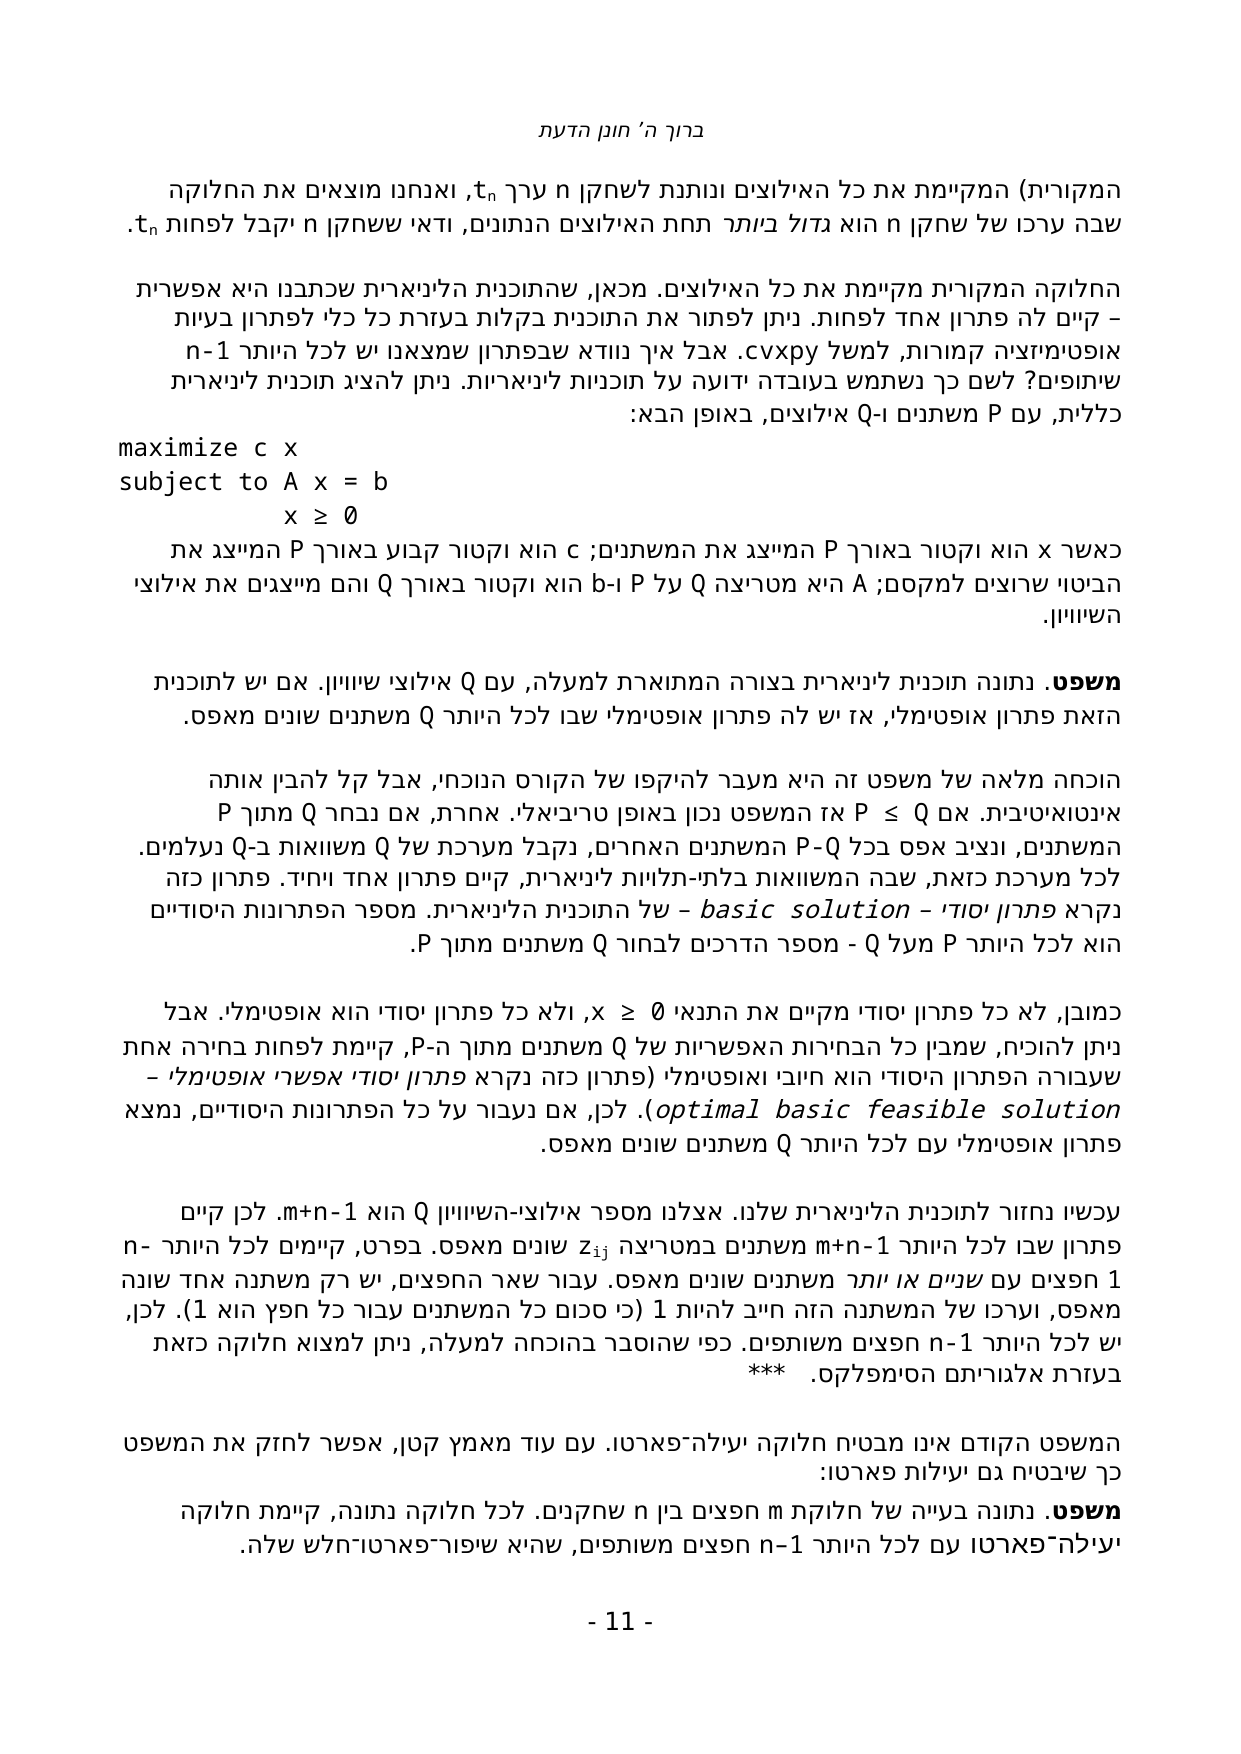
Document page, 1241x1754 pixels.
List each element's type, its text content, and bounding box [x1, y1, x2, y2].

text עכשיו נחזור לתוכנית הליניארית שלנו. אצלנו מספר אילוצי-השיוויון Q הוא m+n-1. לכן קיים פתרון שבו לכל היותר m+n-1 משתנים במטריצה zij שונים מאפס. בפרט, קיימים לכל היותר n-1 חפצים עם שניים או יותר משתנים שונים מאפס. עבור שאר החפצים, יש רק משתנה אחד שונה מאפס, וערכו של המשתנה הזה חייב להיות 1 (כי סכום כל המשתנים עבור כל חפץ הוא 1). לכן, יש לכל היותר n-1 חפצים משותפים. כפי שהוסבר בהוכחה למעלה, ניתן למצוא חלוקה כזאת בעזרת אלגוריתם הסימפלקס. *** [118, 1193, 1122, 1388]
text המשפט הקודם אינו מבטיח חלוקה יעילה־פארטו. עם עוד מאמץ קטן, אפשר לחזק את המשפט כך שיבטיח גם יעילות פארטו: [118, 1428, 1122, 1487]
text subject to A x = b [118, 464, 1122, 498]
text משפט. נתונה תוכנית ליניארית בצורה המתוארת למעלה, עם Q אילוצי שיוויון. אם יש לתוכנית הזאת פתרון אופטימלי, אז יש לה פתרון אופטימלי שבו לכל היותר Q משתנים שונים מאפס. [118, 663, 1122, 731]
text x ≥ 0 [118, 498, 1122, 532]
text maximize c x [118, 430, 1122, 464]
text משפט. נתונה בעייה של חלוקת m חפצים בין n שחקנים. לכל חלוקה נתונה, קיימת חלוקה יעילה־פארטו עם לכל היותר n–1 חפצים משותפים, שהיא שיפור־פארטו־חלש שלה. [118, 1493, 1122, 1561]
text כמובן, לא כל פתרון יסודי מקיים את התנאי x ≥ 0, ולא כל פתרון יסודי הוא אופטימלי. אבל ניתן להוכיח, שמבין כל הבחירות האפשריות של Q משתנים מתוך ה-P, קיימת לפחות בחירה אחת שעבורה הפתרון היסודי הוא חיובי ואופטימלי (פתרון כזה נקרא פתרון יסודי אפשרי אופטימלי – optimal basic feasible solution). לכן, אם נעבור על כל הפתרונות היסודיים, נמצא פתרון אופטימלי עם לכל היותר Q משתנים שונים מאפס. [118, 994, 1122, 1159]
text כאשר x הוא וקטור באורך P המייצג את המשתנים; c הוא וקטור קבוע באורך P המייצג את הביטוי שרוצים למקסם; A היא מטריצה Q על P ו-b הוא וקטור באורך Q והם מייצגים את אילוצי השיוויון. [118, 532, 1122, 629]
text החלוקה המקורית מקיימת את כל האילוצים. מכאן, שהתוכנית הליניארית שכתבנו היא אפשרית – קיים לה פתרון אחד לפחות. ניתן לפתור את התוכנית בקלות בעזרת כל כלי לפתרון בעיות אופטימיזציה קמורות, למשל cvxpy. אבל איך נוודא שבפתרון שמצאנו יש לכל היותר n-1 שיתופים? לשם כך נשתמש בעובדה ידועה על תוכניות ליניאריות. ניתן להציג תוכנית ליניארית כללית, עם P משתנים ו-Q אילוצים, באופן הבא: [118, 274, 1122, 430]
text האילוצים השני והשלישי מבטיחים שהחלוקה החדשה היא תקנית – כל שחקן מקבל חלק לפחות אפס מכל משאב, וסכום החלקים הנמסרים מכל משאב שווה בדיוק 1. האילוצים הראשון והרביעי מבטיחים שכל השחקנים 1 עד n-1 מקבלים לפחות את הערך שקיבלו בחלוקה א. מדוע לא צריך אילוצים דומים עבור שחקן n? - כיוון שקיימת חלוקה כלשהי (- החלוקה המקורית) המקיימת את כל האילוצים ונותנת לשחקן n ערך tn, ואנחנו מוצאים את החלוקה שבה ערכו של שחקן n הוא גדול ביותר תחת האילוצים הנתונים, ודאי ששחקן n יקבל לפחות tn. [118, 172, 1122, 240]
text הוכחה מלאה של משפט זה היא מעבר להיקפו של הקורס הנוכחי, אבל קל להבין אותה אינטואיטיבית. אם P ≤ Q אז המשפט נכון באופן טריביאלי. אחרת, אם נבחר Q מתוך P המשתנים, ונציב אפס בכל P-Q המשתנים האחרים, נקבל מערכת של Q משוואות ב-Q נעלמים. לכל מערכת כזאת, שבה המשוואות בלתי-תלויות ליניארית, קיים פתרון אחד ויחיד. פתרון כזה נקרא פתרון יסודי – basic solution – של התוכנית הליניארית. מספר הפתרונות היסודיים הוא לכל היותר P מעל Q - מספר הדרכים לבחור Q משתנים מתוך P. [118, 765, 1122, 960]
